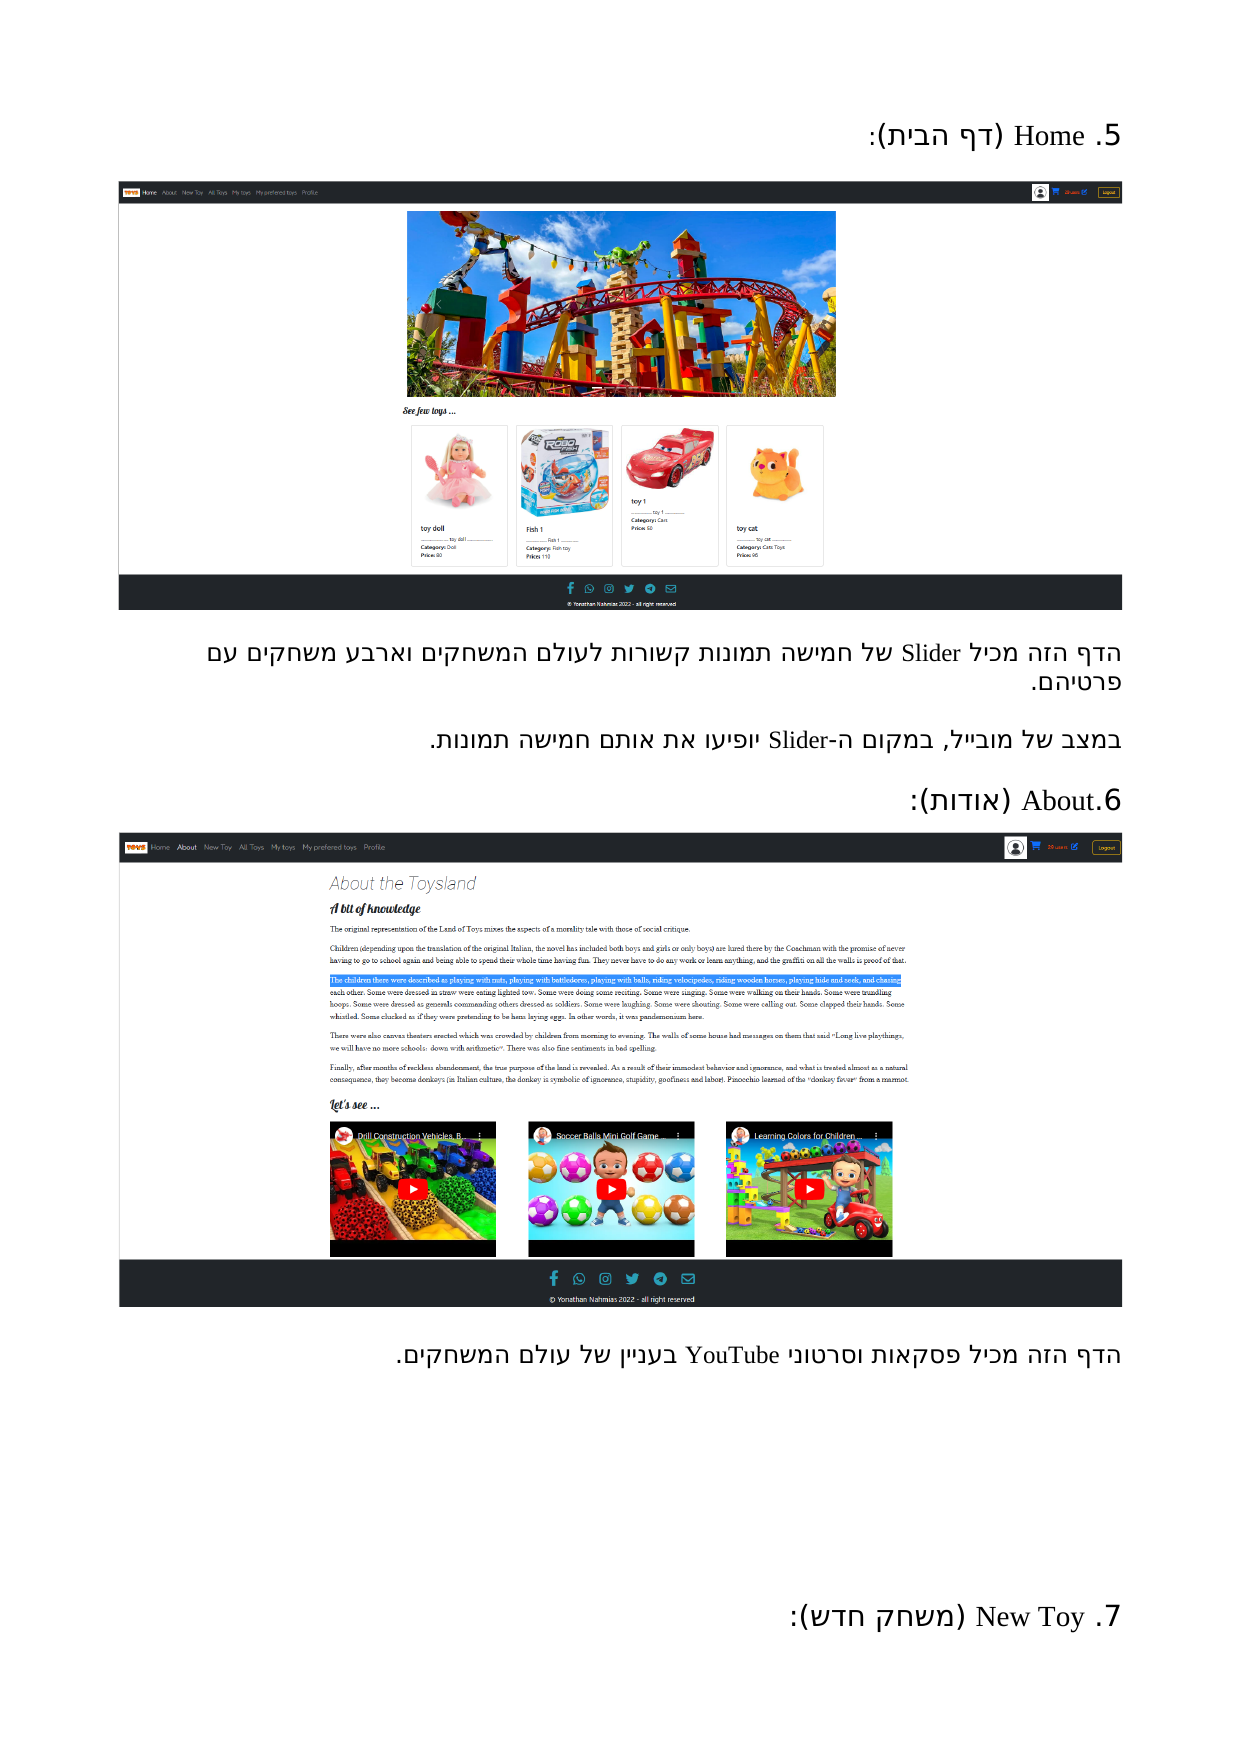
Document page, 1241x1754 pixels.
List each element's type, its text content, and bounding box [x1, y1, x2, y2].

text הדף הזה מכיל Slider של חמישה תמונות קשורות לעולם המשחקים וארבע משחקים עם פרטיהם. [118, 638, 1122, 697]
picture [118, 181, 1123, 610]
text הדף הזה מכיל פסקאות וסרטוני YouTube בעניין של עולם המשחקים. [118, 1340, 1122, 1369]
text 7. New Toy (משחק חדש): [118, 1599, 1122, 1633]
picture [118, 832, 1123, 1307]
text במצב של מובייל, במקום ה-Slider יופיעו את אותם חמישה תמונות. [118, 726, 1122, 755]
text 5. Home (דף הבית): [118, 118, 1122, 152]
text 6.About (אודות): [118, 783, 1122, 818]
